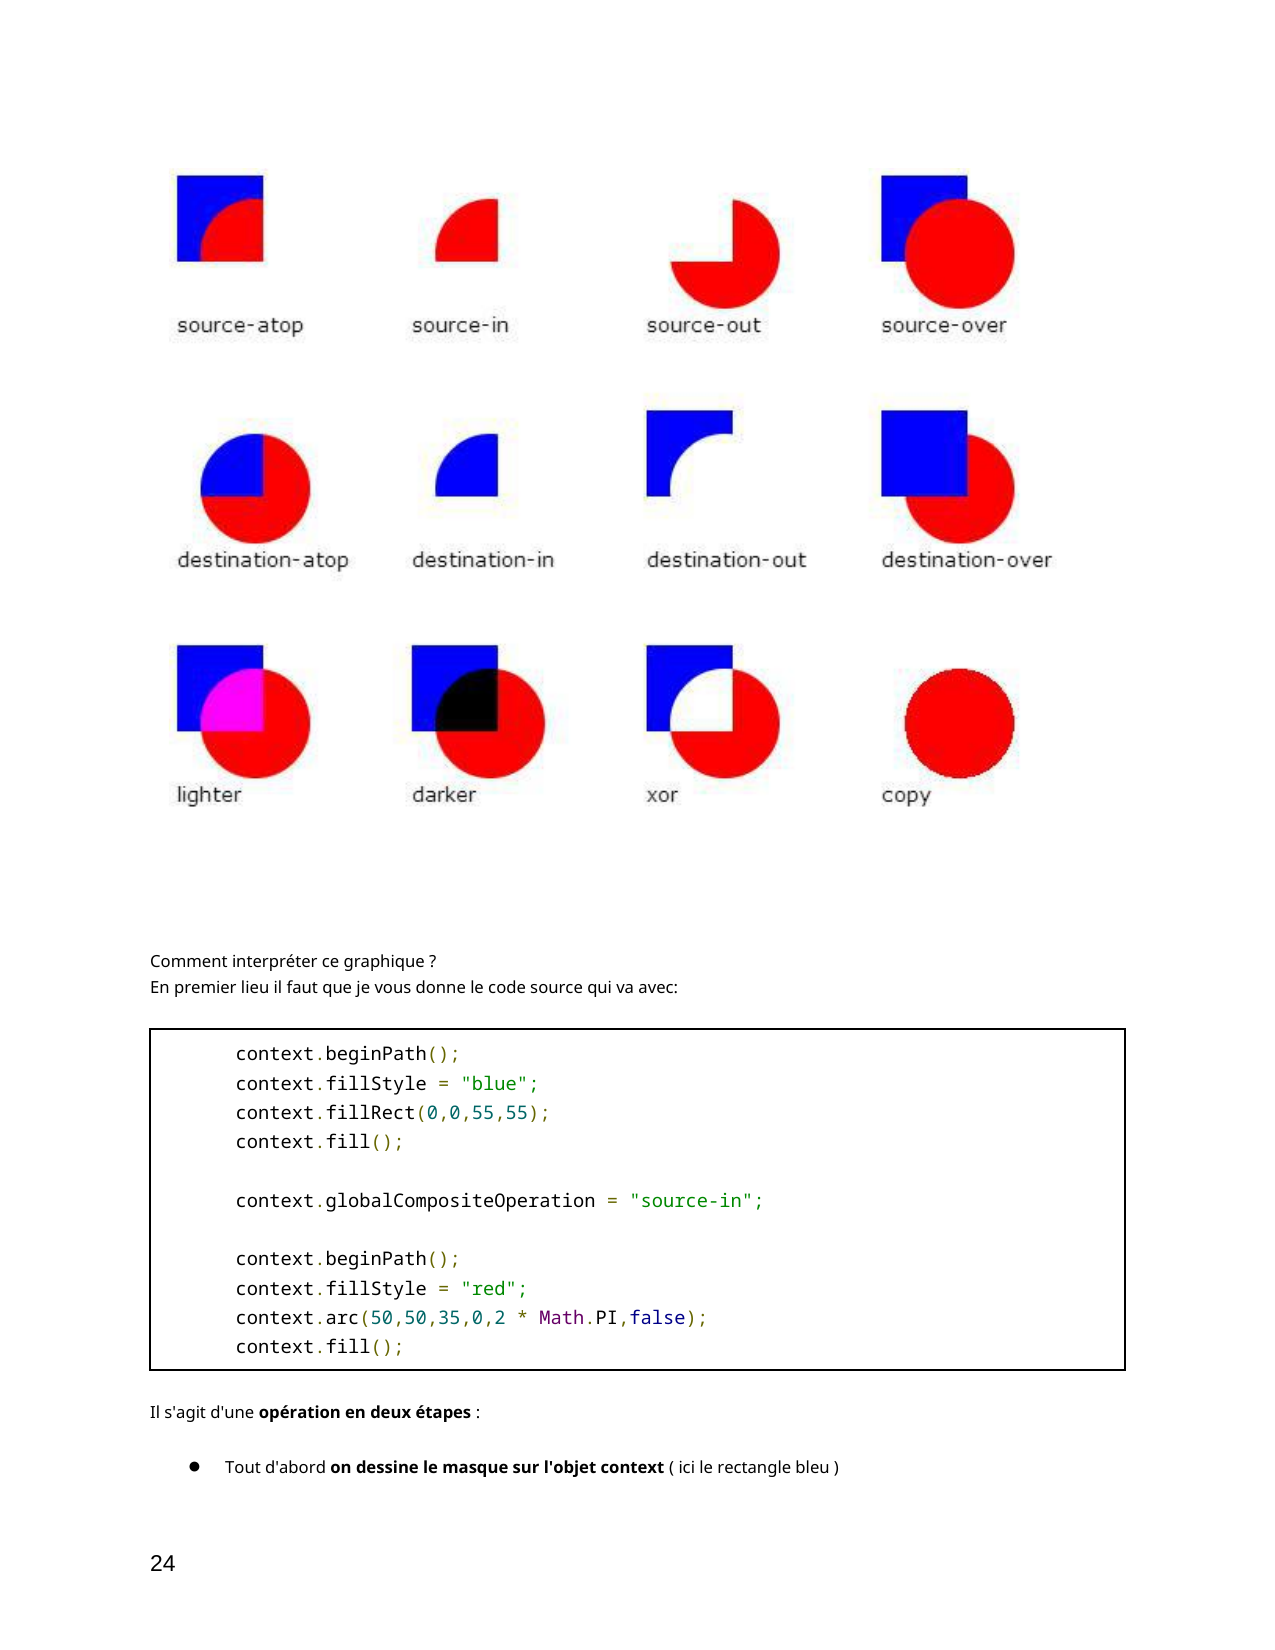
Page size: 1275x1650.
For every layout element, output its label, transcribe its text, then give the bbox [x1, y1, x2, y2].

text En premier lieu il faut que je vous donne le code source qui va avec: [150, 976, 1125, 999]
table_header context.beginPath(); context.fillStyle = "blue"; context.fillRect(0,0,55,55); context.fill(); context.globalCompositeOperation = "source-in"; context.beginPath(); context.fillStyle = "red"; context.arc(50,50,35,0,2 * Math.PI,false); context.fill(); [151, 1030, 1124, 1369]
text Il s'agit d'une opération en deux étapes : [150, 1401, 1125, 1423]
list Tout d'abord on dessine le masque sur l'objet context ( ici le rectangle bleu ) [187, 1453, 1125, 1478]
picture [168, 168, 1082, 824]
text Comment interpréter ce graphique ? [150, 950, 1125, 973]
